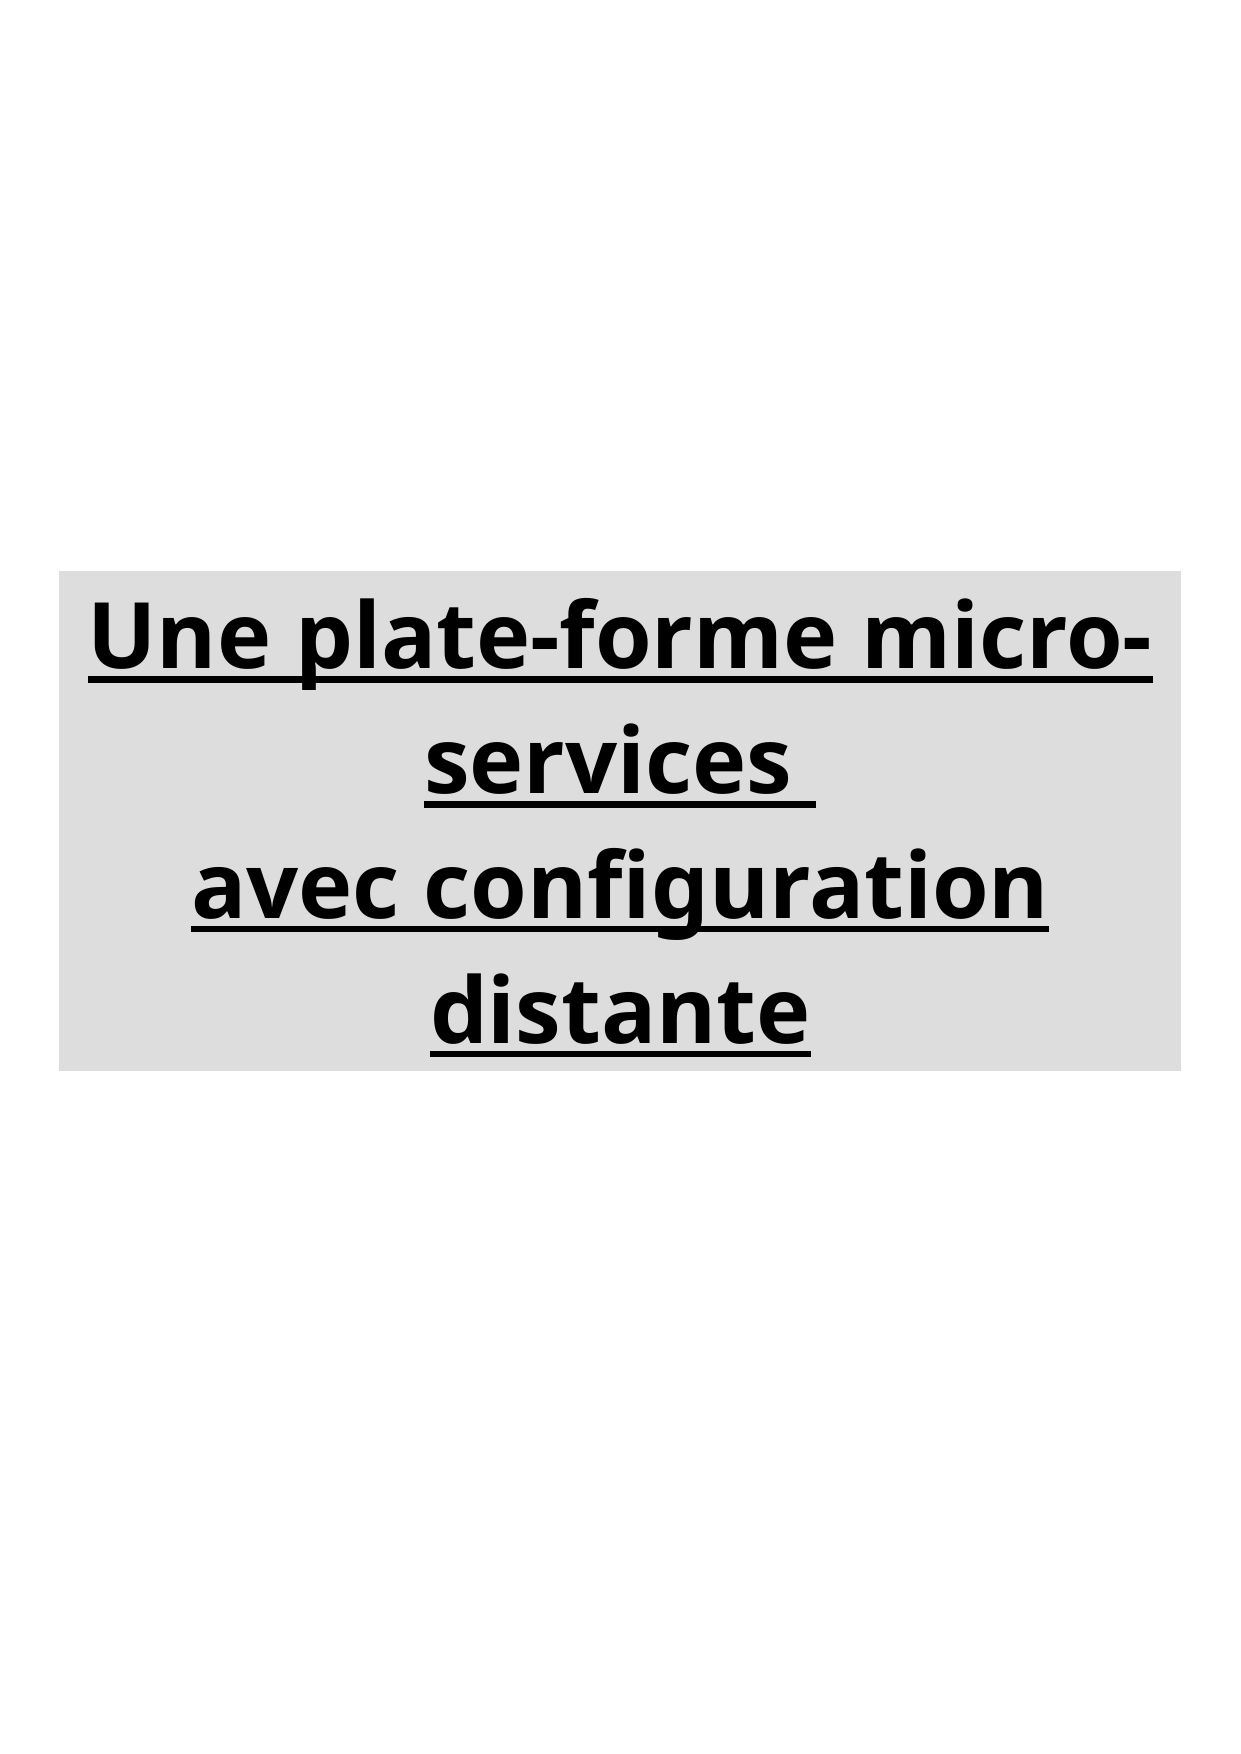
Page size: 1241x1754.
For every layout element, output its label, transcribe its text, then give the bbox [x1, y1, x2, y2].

text avec configuration distante [59, 821, 1181, 1071]
text Une plate-forme micro-services [59, 571, 1181, 821]
